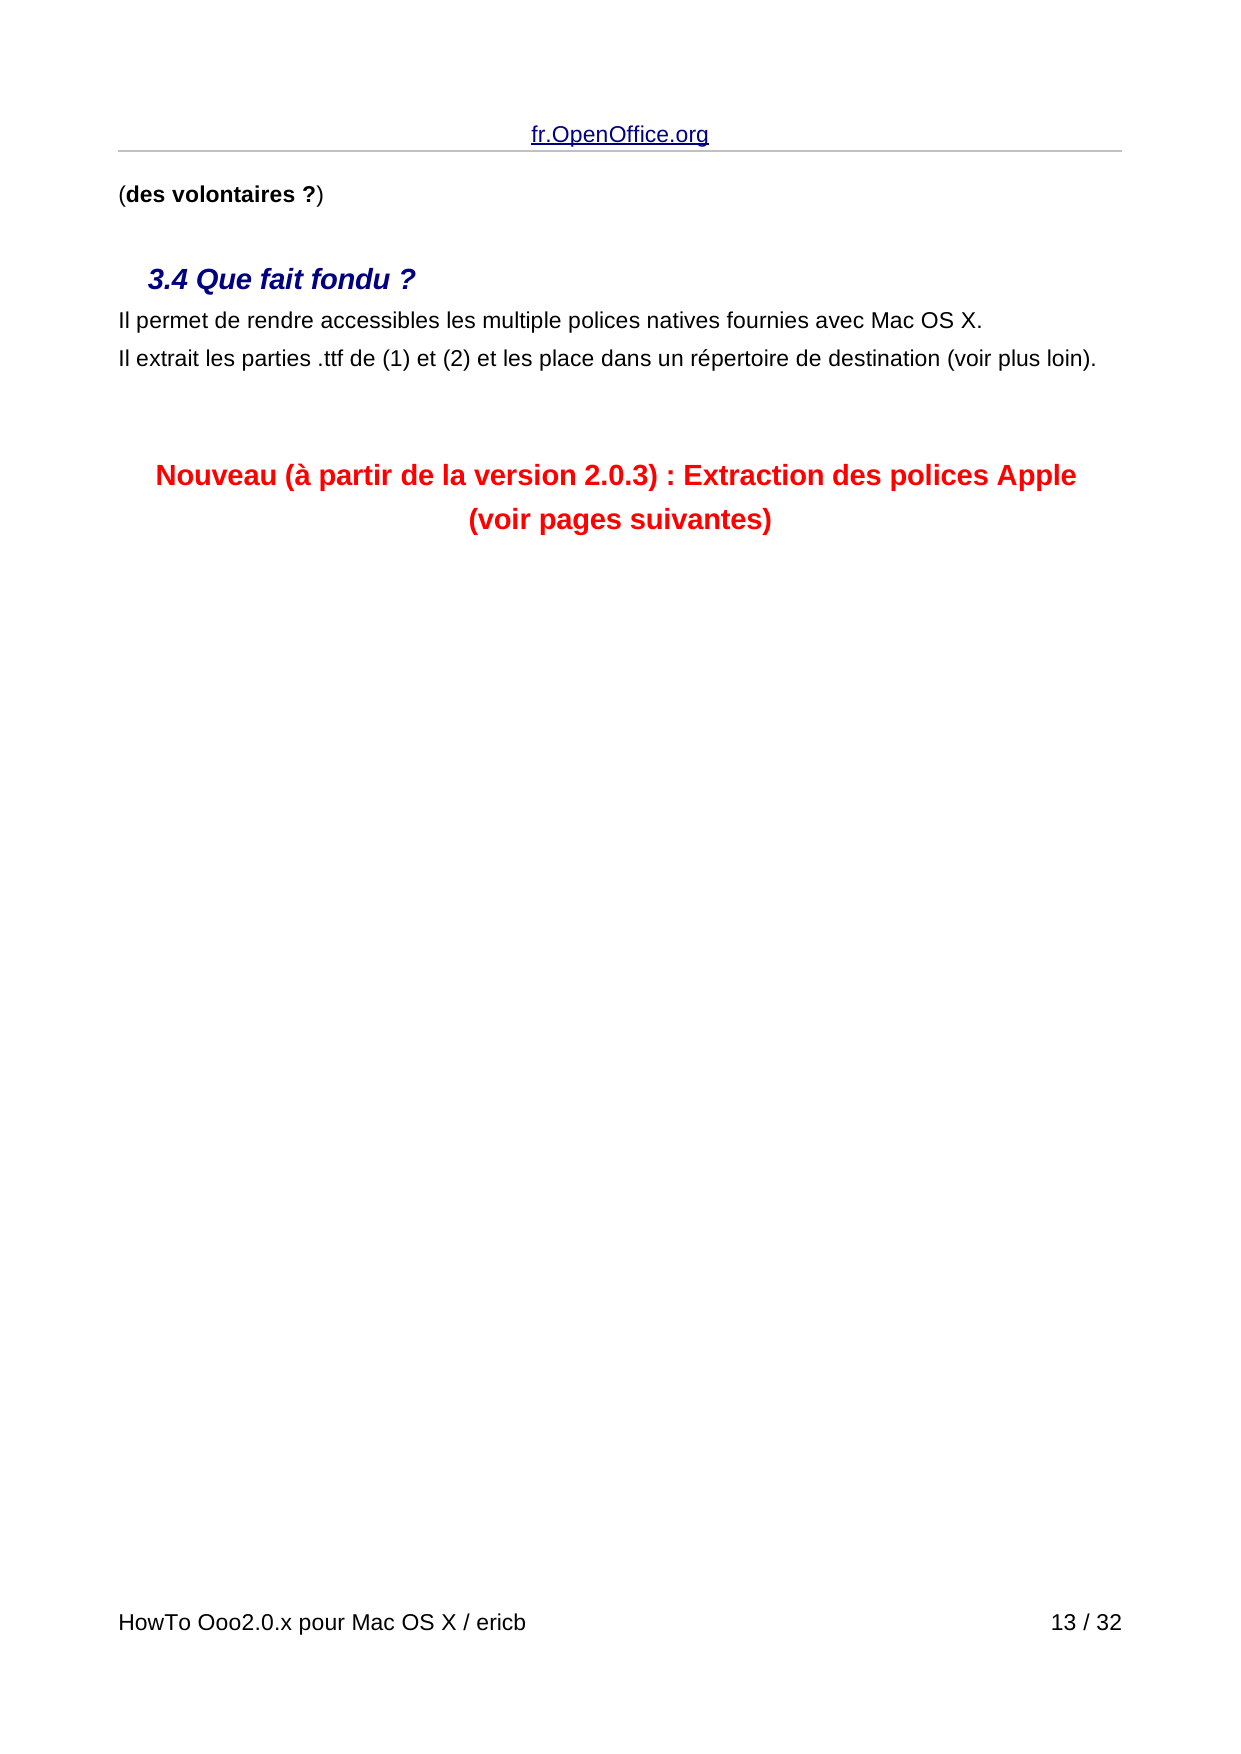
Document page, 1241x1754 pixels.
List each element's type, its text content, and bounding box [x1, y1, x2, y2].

text Il permet de rendre accessibles les multiple polices natives fournies avec Mac OS X. [118, 307, 1122, 333]
text Nouveau (à partir de la version 2.0.3) : Extraction des polices Apple [118, 459, 1122, 491]
text (voir pages suivantes) [118, 503, 1122, 535]
text (des volontaires ?) [118, 182, 1122, 208]
text Il extrait les parties .ttf de (1) et (2) et les place dans un répertoire de destination (voir plus loin). [118, 345, 1122, 371]
subtitle Que fait fondu ? [148, 263, 1122, 296]
